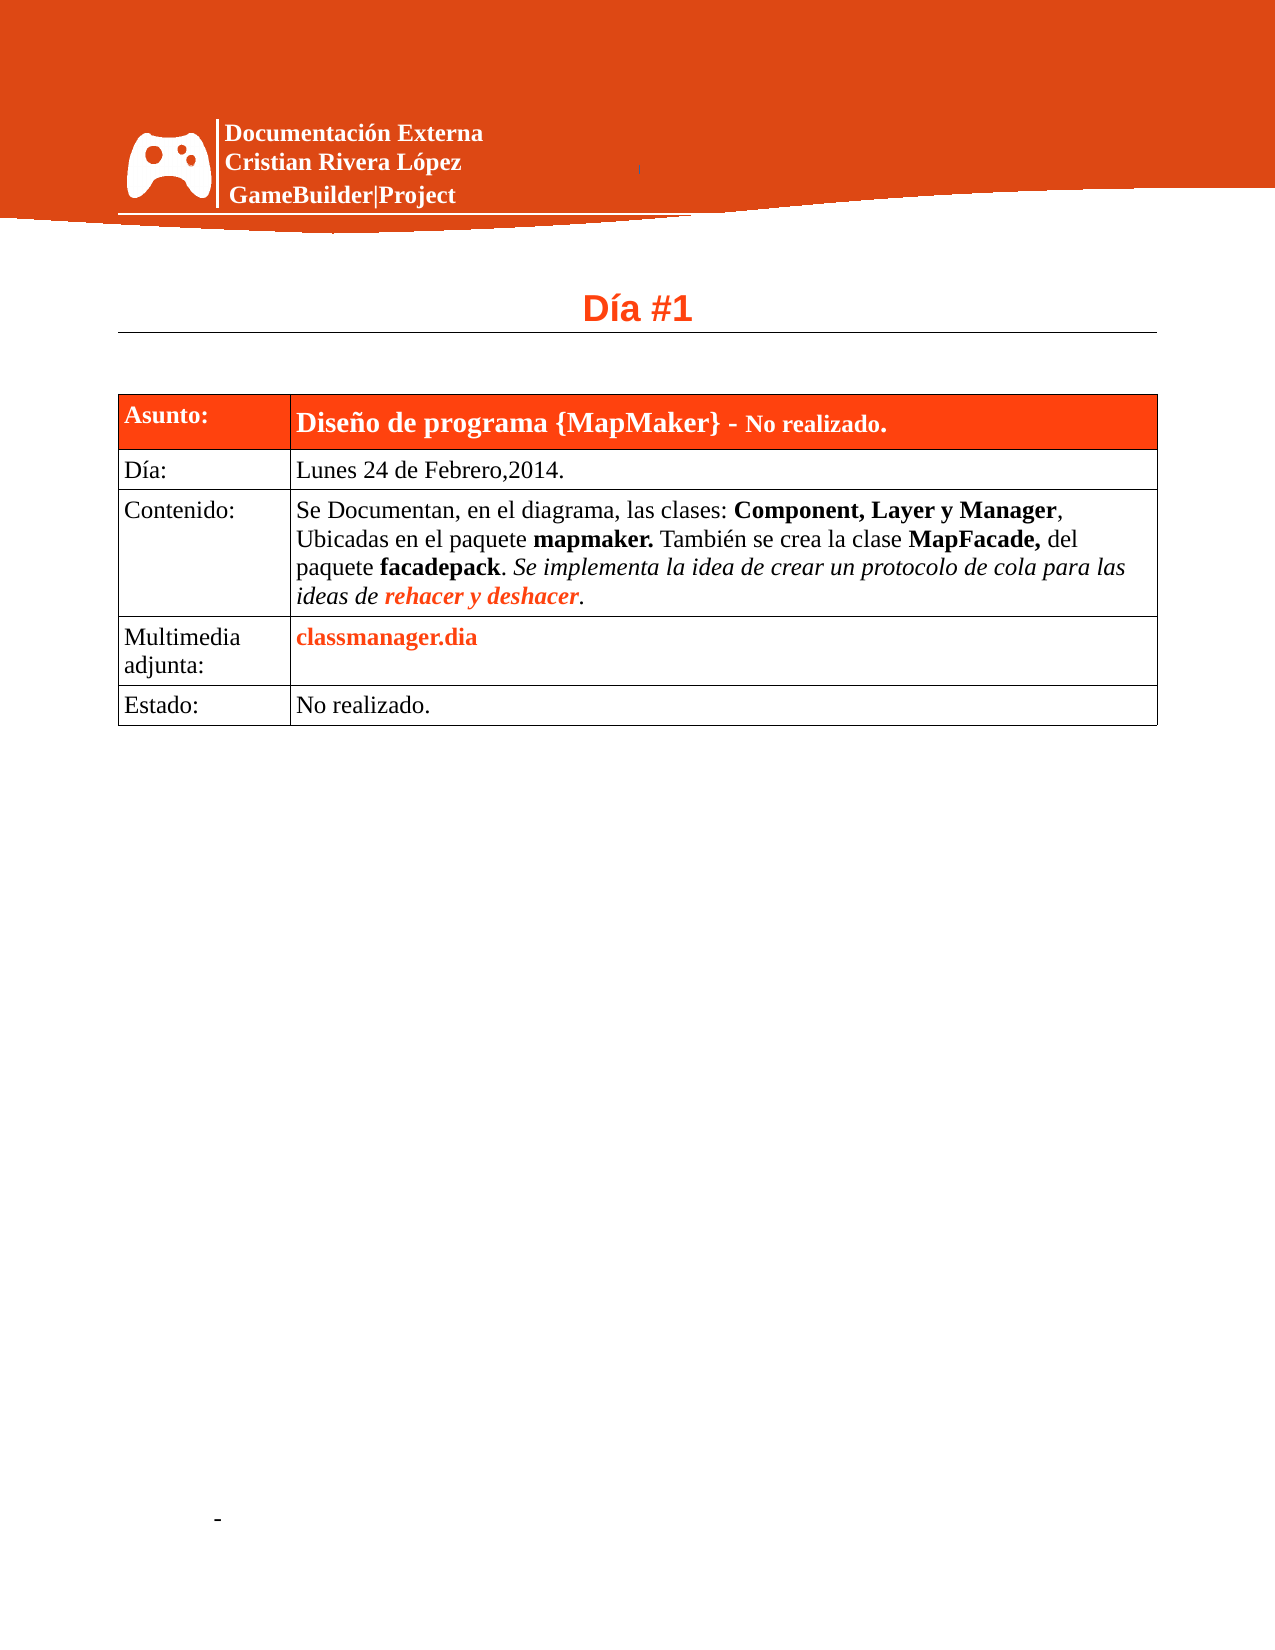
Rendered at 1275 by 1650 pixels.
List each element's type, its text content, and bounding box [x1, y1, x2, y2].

subtitle Día #1 [118, 283, 1157, 332]
table_cell classmanager.dia [291, 617, 1157, 685]
table_header Diseño de programa {MapMaker} - No realizado. [291, 395, 1157, 449]
table_cell Se Documentan, en el diagrama, las clases: Component, Layer y Manager, Ubicadas en el paquete mapmaker. También se crea la clase MapFacade, del paquete facadepack. Se implementa la idea de crear un protocolo de cola para las ideas de rehacer y deshacer. [291, 490, 1157, 616]
table_cell No realizado. [291, 686, 1157, 725]
table_header Asunto: [119, 395, 290, 449]
table_cell Contenido: [119, 490, 290, 616]
table_cell Estado: [119, 686, 290, 725]
table_cell Multimedia adjunta: [119, 617, 290, 685]
table_cell Lunes 24 de Febrero,2014. [291, 450, 1157, 489]
table_cell Día: [119, 450, 290, 489]
